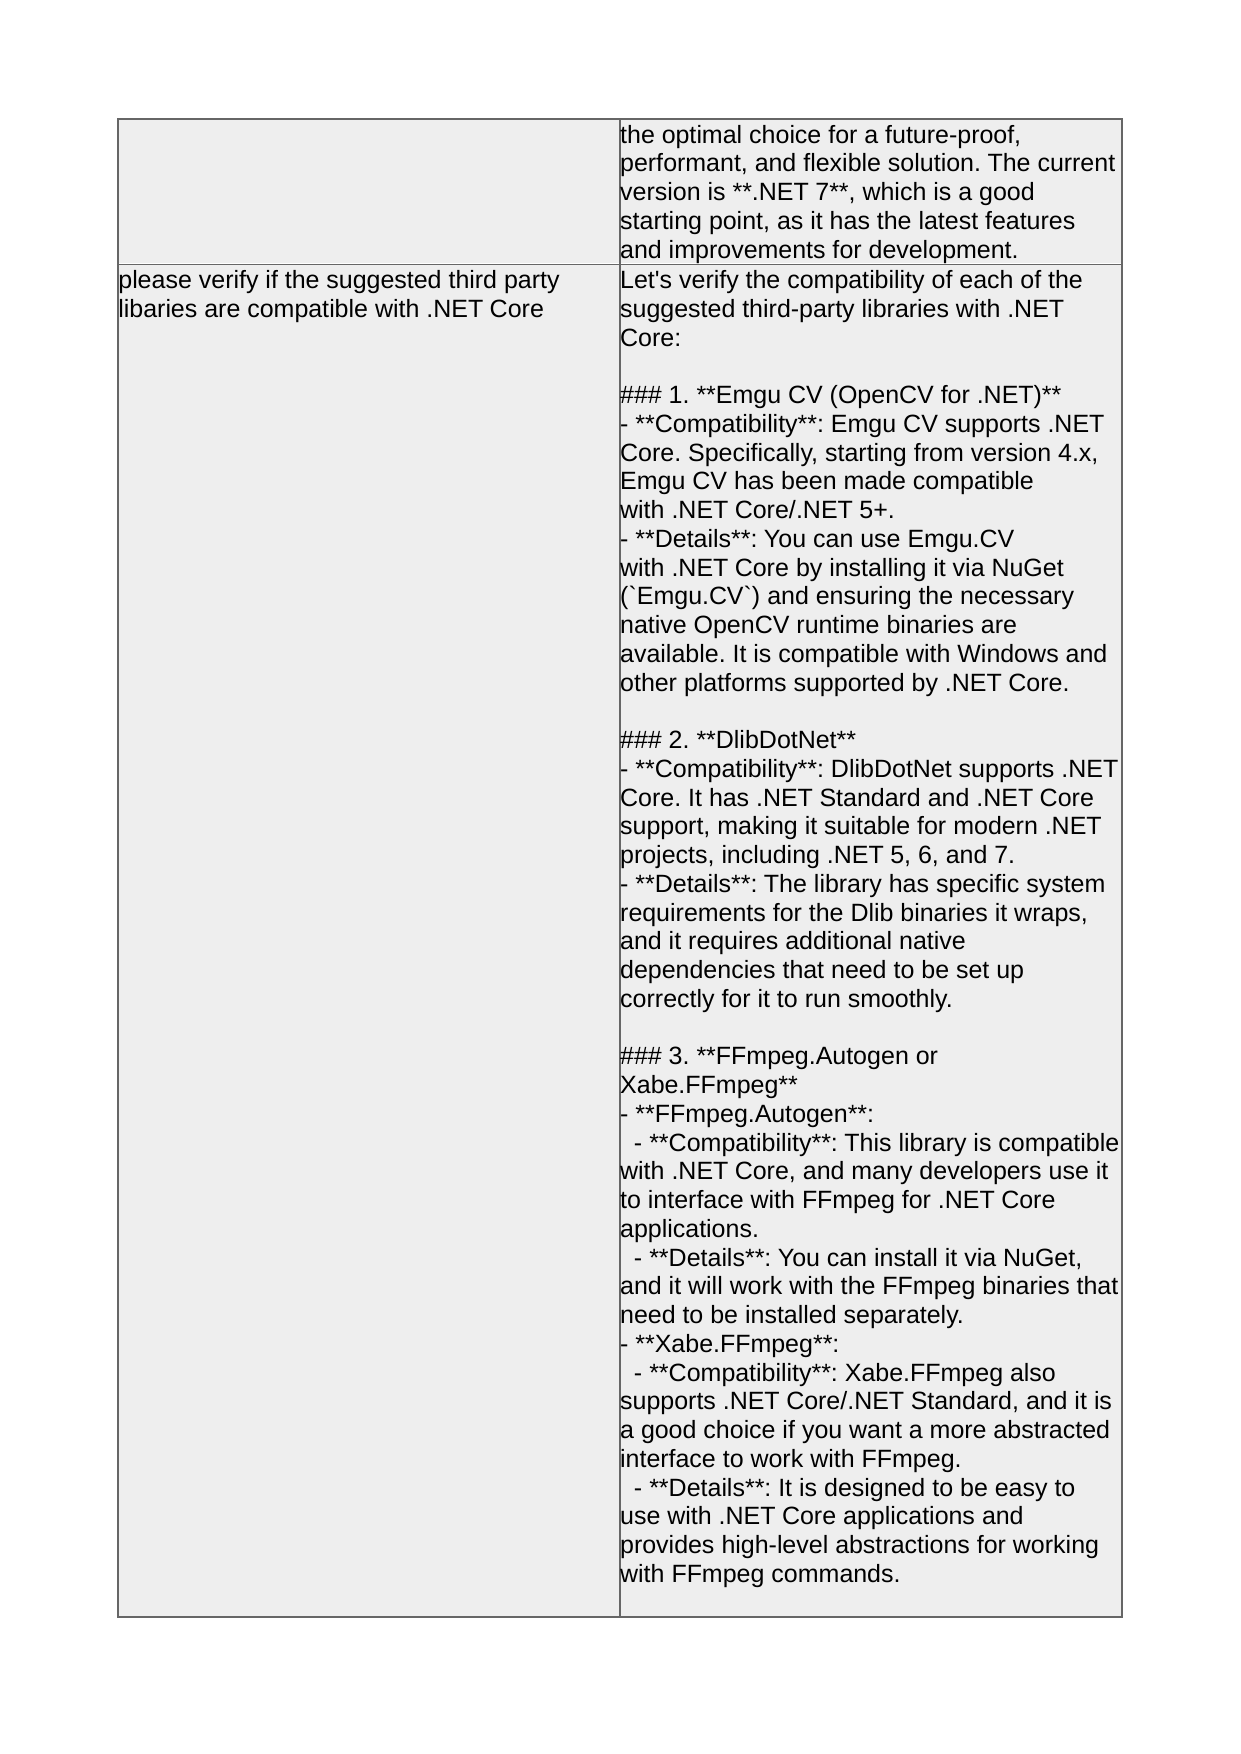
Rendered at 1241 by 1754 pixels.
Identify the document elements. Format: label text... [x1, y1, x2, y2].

table_cell Let's verify the compatibility of each of the suggested third-party libraries with .NET Core: ### 1. **Emgu CV (OpenCV for .NET)** - **Compatibility**: Emgu CV supports .NET Core. Specifically, starting from version 4.x, Emgu CV has been made compatible with .NET Core/.NET 5+. - **Details**: You can use Emgu.CV with .NET Core by installing it via NuGet (`Emgu.CV`) and ensuring the necessary native OpenCV runtime binaries are available. It is compatible with Windows and other platforms supported by .NET Core. ### 2. **DlibDotNet** - **Compatibility**: DlibDotNet supports .NET Core. It has .NET Standard and .NET Core support, making it suitable for modern .NET projects, including .NET 5, 6, and 7. - **Details**: The library has specific system requirements for the Dlib binaries it wraps, and it requires additional native dependencies that need to be set up correctly for it to run smoothly. ### 3. **FFmpeg.Autogen or Xabe.FFmpeg** - **FFmpeg.Autogen**: - **Compatibility**: This library is compatible with .NET Core, and many developers use it to interface with FFmpeg for .NET Core applications. - **Details**: You can install it via NuGet, and it will work with the FFmpeg binaries that need to be installed separately. - **Xabe.FFmpeg**: - **Compatibility**: Xabe.FFmpeg also supports .NET Core/.NET Standard, and it is a good choice if you want a more abstracted interface to work with FFmpeg. - **Details**: It is designed to be easy to use with .NET Core applications and provides high-level abstractions for working with FFmpeg commands. [621, 265, 1121, 1616]
table_cell please verify if the suggested third party libaries are compatible with .NET Core [119, 265, 619, 1616]
table_cell [119, 120, 619, 263]
table_cell the optimal choice for a future-proof, performant, and flexible solution. The current version is **.NET 7**, which is a good starting point, as it has the latest features and improvements for development. [621, 120, 1121, 263]
